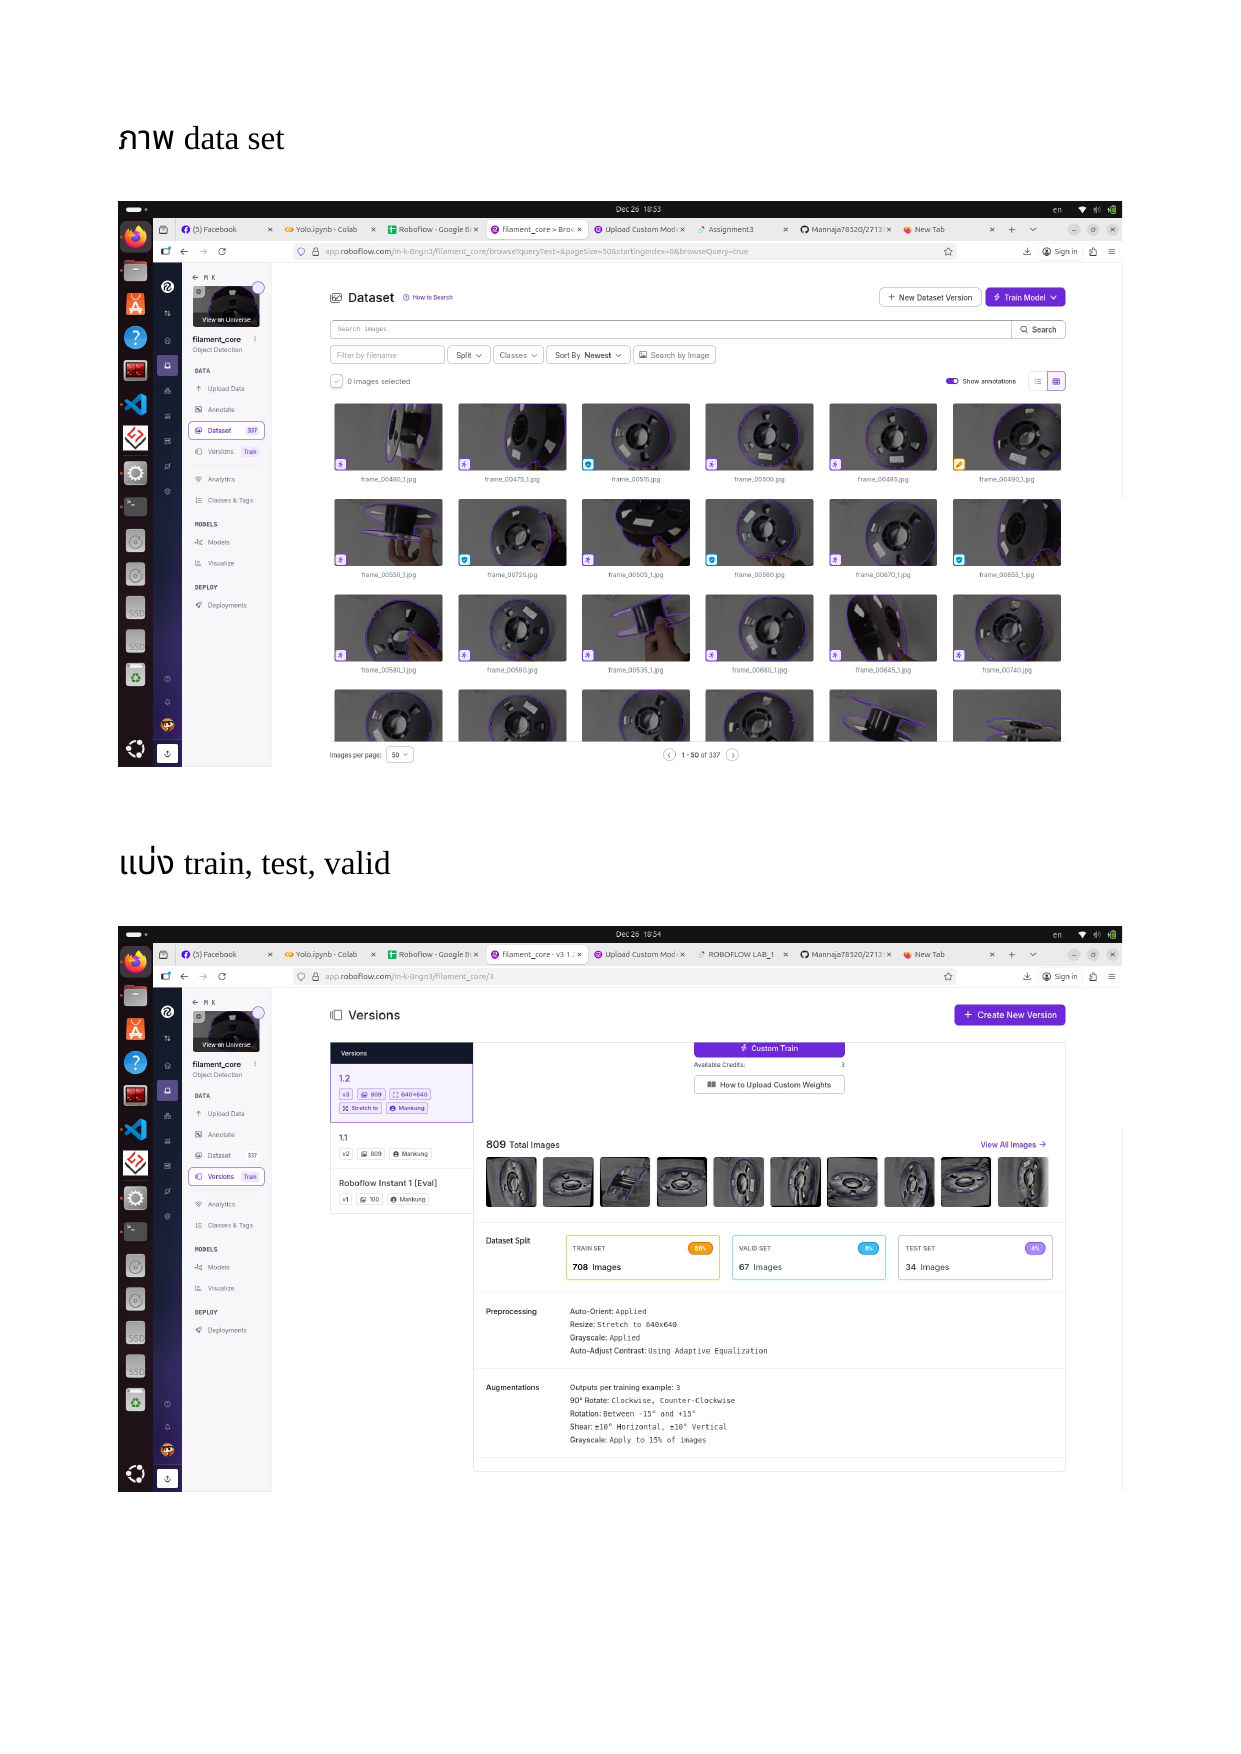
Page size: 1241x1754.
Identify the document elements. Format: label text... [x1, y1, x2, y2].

picture [118, 201, 1123, 767]
picture [118, 926, 1123, 1492]
text แบ่ง train, test, valid [118, 843, 1122, 888]
text ภาพ data set [118, 118, 1122, 163]
